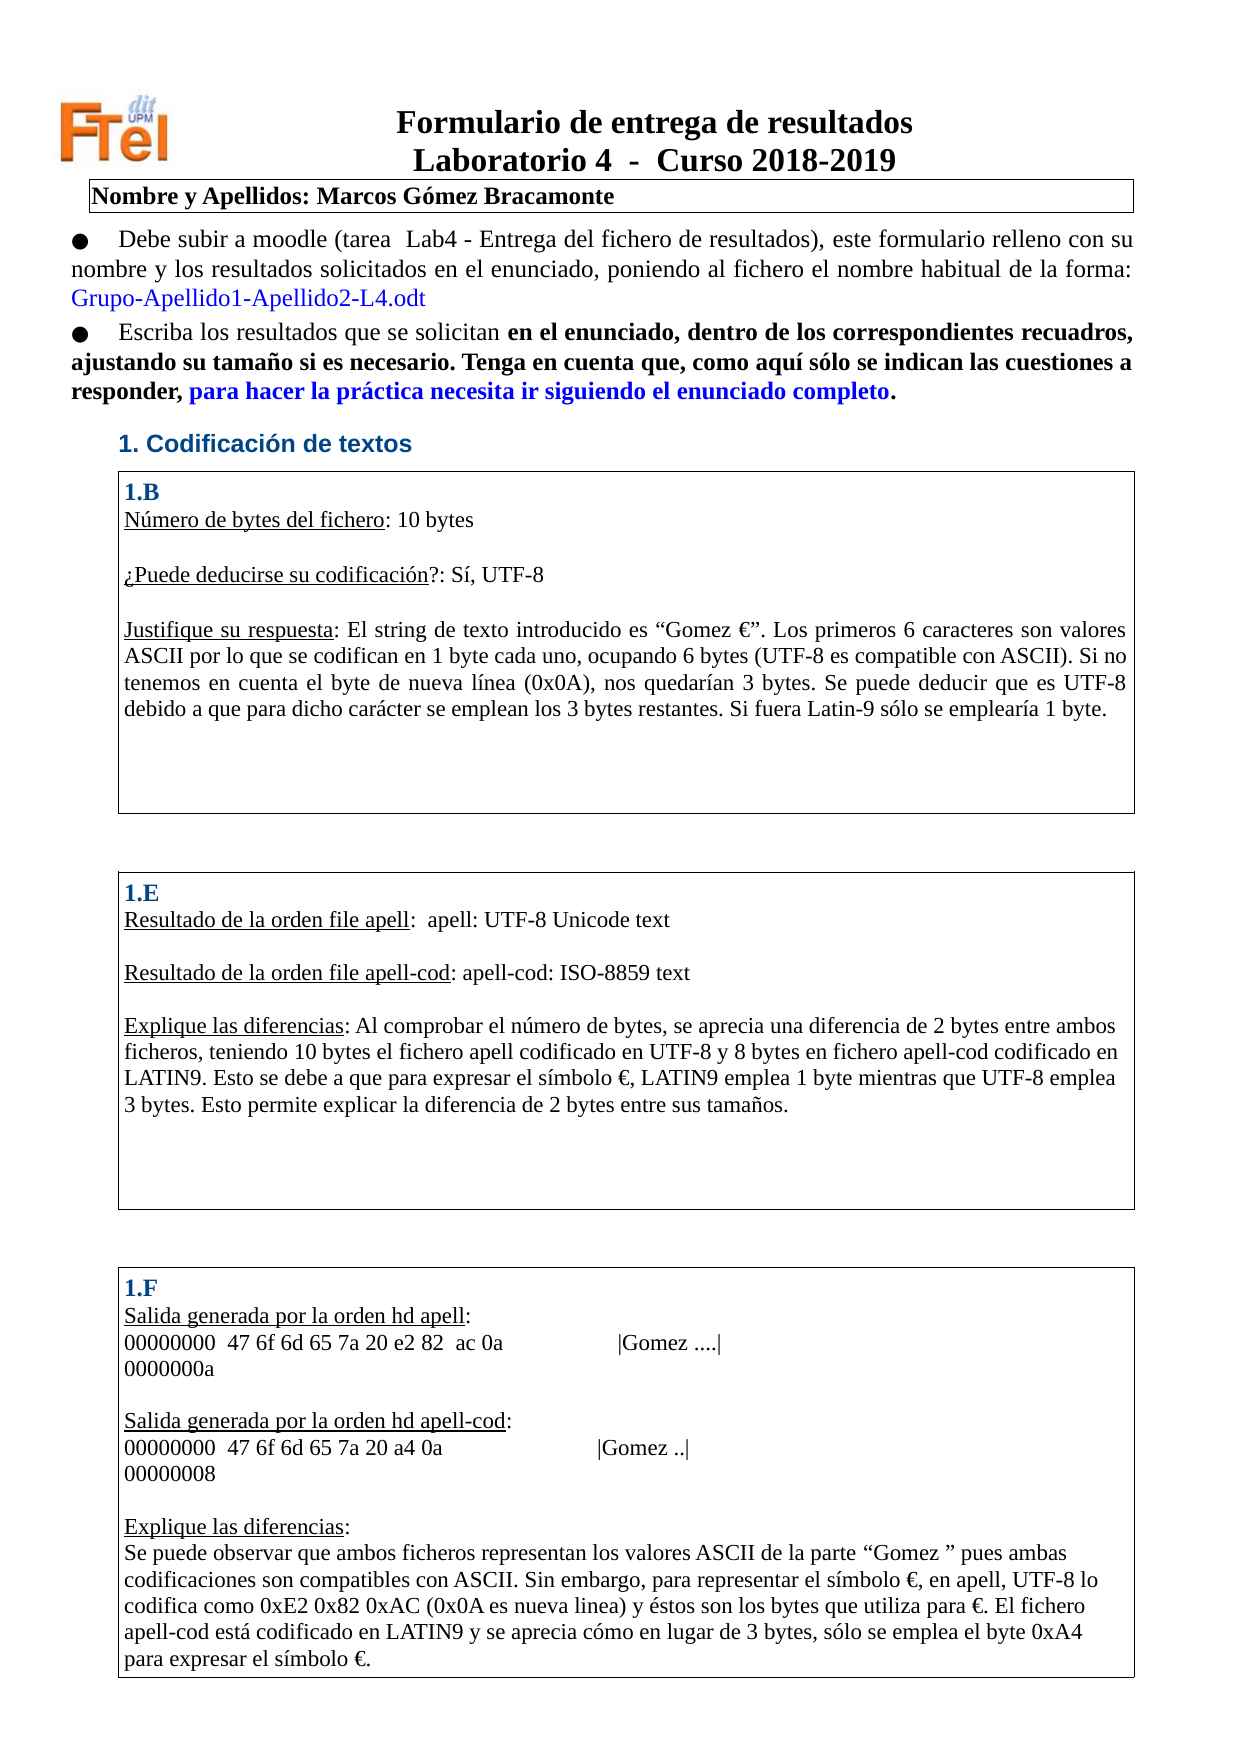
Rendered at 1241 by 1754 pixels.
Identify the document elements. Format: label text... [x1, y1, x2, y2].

table_header 1.E Resultado de la orden file apell: apell: UTF-8 Unicode text Resultado de la orden file apell-cod: apell-cod: ISO-8859 text Explique las diferencias: Al comprobar el número de bytes, se aprecia una diferencia de 2 bytes entre ambos ficheros, teniendo 10 bytes el fichero apell codificado en UTF-8 y 8 bytes en fichero apell-cod codificado en LATIN9. Esto se debe a que para expresar el símbolo €, LATIN9 emplea 1 byte mientras que UTF-8 emplea 3 bytes. Esto permite explicar la diferencia de 2 bytes entre sus tamaños. [119, 873, 1134, 1209]
picture [52, 88, 175, 174]
table_header 1.B Número de bytes del fichero: 10 bytes ¿Puede deducirse su codificación?: Sí, UTF-8 Justifique su respuesta: El string de texto introducido es “Gomez €”. Los primeros 6 caracteres son valores ASCII por lo que se codifican en 1 byte cada uno, ocupando 6 bytes (UTF-8 es compatible con ASCII). Si no tenemos en cuenta el byte de nueva línea (0x0A), nos quedarían 3 bytes. Se puede deducir que es UTF-8 debido a que para dicho carácter se emplean los 3 bytes restantes. Si fuera Latin-9 sólo se emplearía 1 byte. [119, 472, 1134, 813]
subtitle 1. Codificación de textos [118, 429, 1134, 458]
text Nombre y Apellidos: Marcos Gómez Bracamonte [90, 180, 1133, 212]
list Escriba los resultados que se solicitan en el enunciado, dentro de los correspondientes recuadros, ajustando su tamaño si es necesario. Tenga en cuenta que, como aquí sólo se indican las cuestiones a responder, para hacer la práctica necesita ir siguiendo el enunciado completo. [71, 317, 1134, 404]
list Debe subir a moodle (tarea Lab4 - Entrega del fichero de resultados), este formulario relleno con su nombre y los resultados solicitados en el enunciado, poniendo al fichero el nombre habitual de la forma: Grupo-Apellido1-Apellido2-L4.odt [71, 224, 1134, 312]
text Formulario de entrega de resultados [175, 102, 1134, 141]
table_header 1.F Salida generada por la orden hd apell: 00000000 47 6f 6d 65 7a 20 e2 82 ac 0a |Gomez ....| 0000000a Salida generada por la orden hd apell-cod: 00000000 47 6f 6d 65 7a 20 a4 0a |Gomez ..| 00000008 Explique las diferencias: Se puede observar que ambos ficheros representan los valores ASCII de la parte “Gomez ” pues ambas codificaciones son compatibles con ASCII. Sin embargo, para representar el símbolo €, en apell, UTF-8 lo codifica como 0xE2 0x82 0xAC (0x0A es nueva linea) y éstos son los bytes que utiliza para €. El fichero apell-cod está codificado en LATIN9 y se aprecia cómo en lugar de 3 bytes, sólo se emplea el byte 0xA4 para expresar el símbolo €. [119, 1268, 1134, 1677]
text Laboratorio 4 - Curso 2018-2019 [118, 141, 1134, 179]
